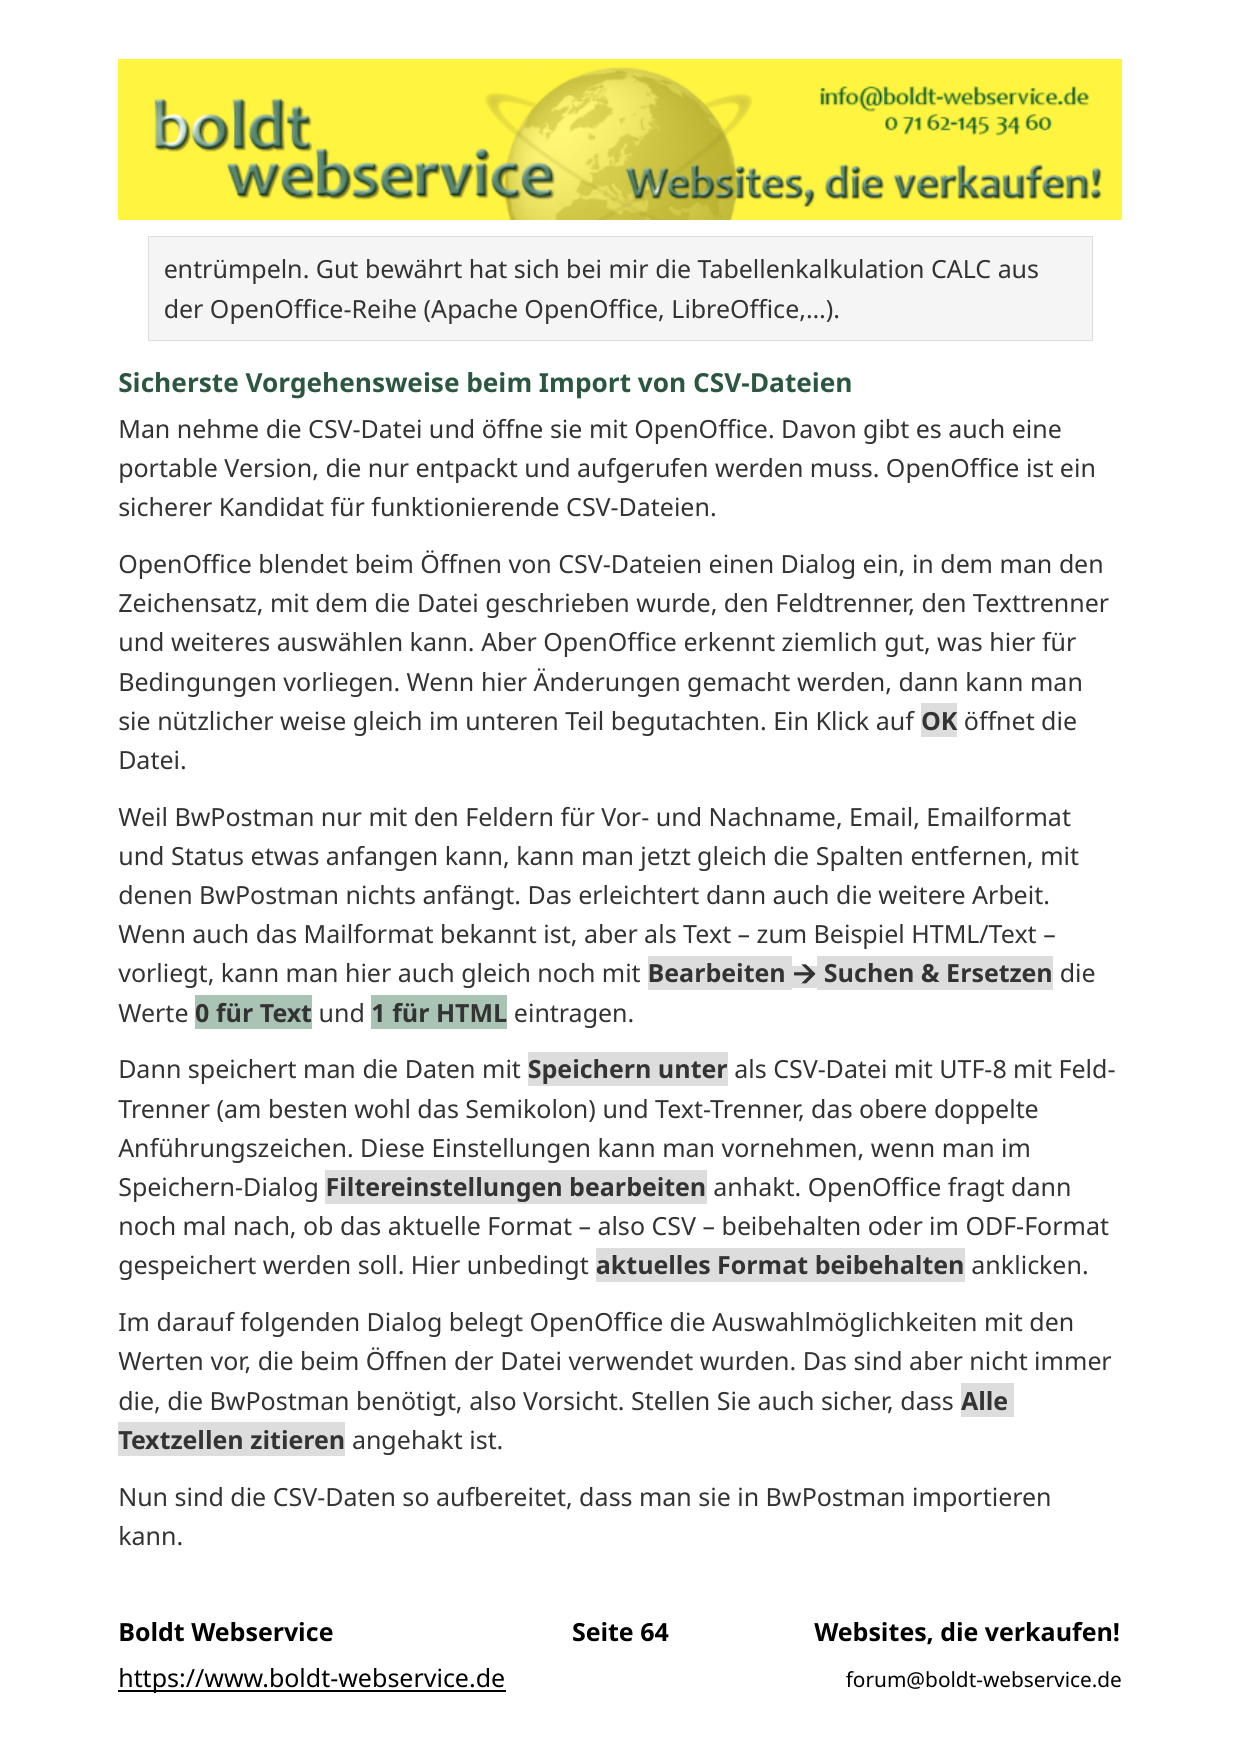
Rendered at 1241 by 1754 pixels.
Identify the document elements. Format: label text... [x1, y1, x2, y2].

picture [118, 59, 1123, 220]
text Dann speichert man die Daten mit Speichern unter als CSV-Datei mit UTF-8 mit Feld-Trenner (am besten wohl das Semikolon) und Text-Trenner, das obere doppelte Anführungszeichen. Diese Einstellungen kann man vornehmen, wenn man im Speichern-Dialog Filtereinstellungen bearbeiten anhakt. OpenOffice fragt dann noch mal nach, ob das aktuelle Format – also CSV – beibehalten oder im ODF-Format gespeichert werden soll. Hier unbedingt aktuelles Format beibehalten anklicken. [118, 1052, 1122, 1282]
subtitle Sicherste Vorgehensweise beim Import von CSV-Dateien [118, 364, 1122, 400]
text Man nehme die CSV-Datei und öffne sie mit OpenOffice. Davon gibt es auch eine portable Version, die nur entpackt und aufgerufen werden muss. OpenOffice ist ein sicherer Kandidat für funktionierende CSV-Dateien. [118, 411, 1122, 524]
text Weil BwPostman nur mit den Feldern für Vor- und Nachname, Email, Emailformat und Status etwas anfangen kann, kann man jetzt gleich die Spalten entfernen, mit denen BwPostman nichts anfängt. Das erleichtert dann auch die weitere Arbeit. Wenn auch das Mailformat bekannt ist, aber als Text – zum Beispiel HTML/Text – vorliegt, kann man hier auch gleich noch mit Bearbeiten  Suchen & Ersetzen die Werte 0 für Text und 1 für HTML eintragen. [118, 799, 1122, 1029]
text OpenOffice blendet beim Öffnen von CSV-Dateien einen Dialog ein, in dem man den Zeichensatz, mit dem die Datei geschrieben wurde, den Feldtrenner, den Texttrenner und weiteres auswählen kann. Aber OpenOffice erkennt ziemlich gut, was hier für Bedingungen vorliegen. Wenn hier Änderungen gemacht werden, dann kann man sie nützlicher weise gleich im unteren Teil begutachten. Ein Klick auf OK öffnet die Datei. [118, 547, 1122, 777]
text Im darauf folgenden Dialog belegt OpenOffice die Auswahlmöglichkeiten mit den Werten vor, die beim Öffnen der Datei verwendet wurden. Das sind aber nicht immer die, die BwPostman benötigt, also Vorsicht. Stellen Sie auch sicher, dass Alle Textzellen zitieren angehakt ist. [118, 1305, 1122, 1456]
text entrümpeln. Gut bewährt hat sich bei mir die Tabellenkalkulation CALC aus der OpenOffice-Reihe (Apache OpenOffice, LibreOffice,…). [149, 237, 1092, 340]
text Nun sind die CSV-Daten so aufbereitet, dass man sie in BwPostman importieren kann. [118, 1479, 1122, 1552]
